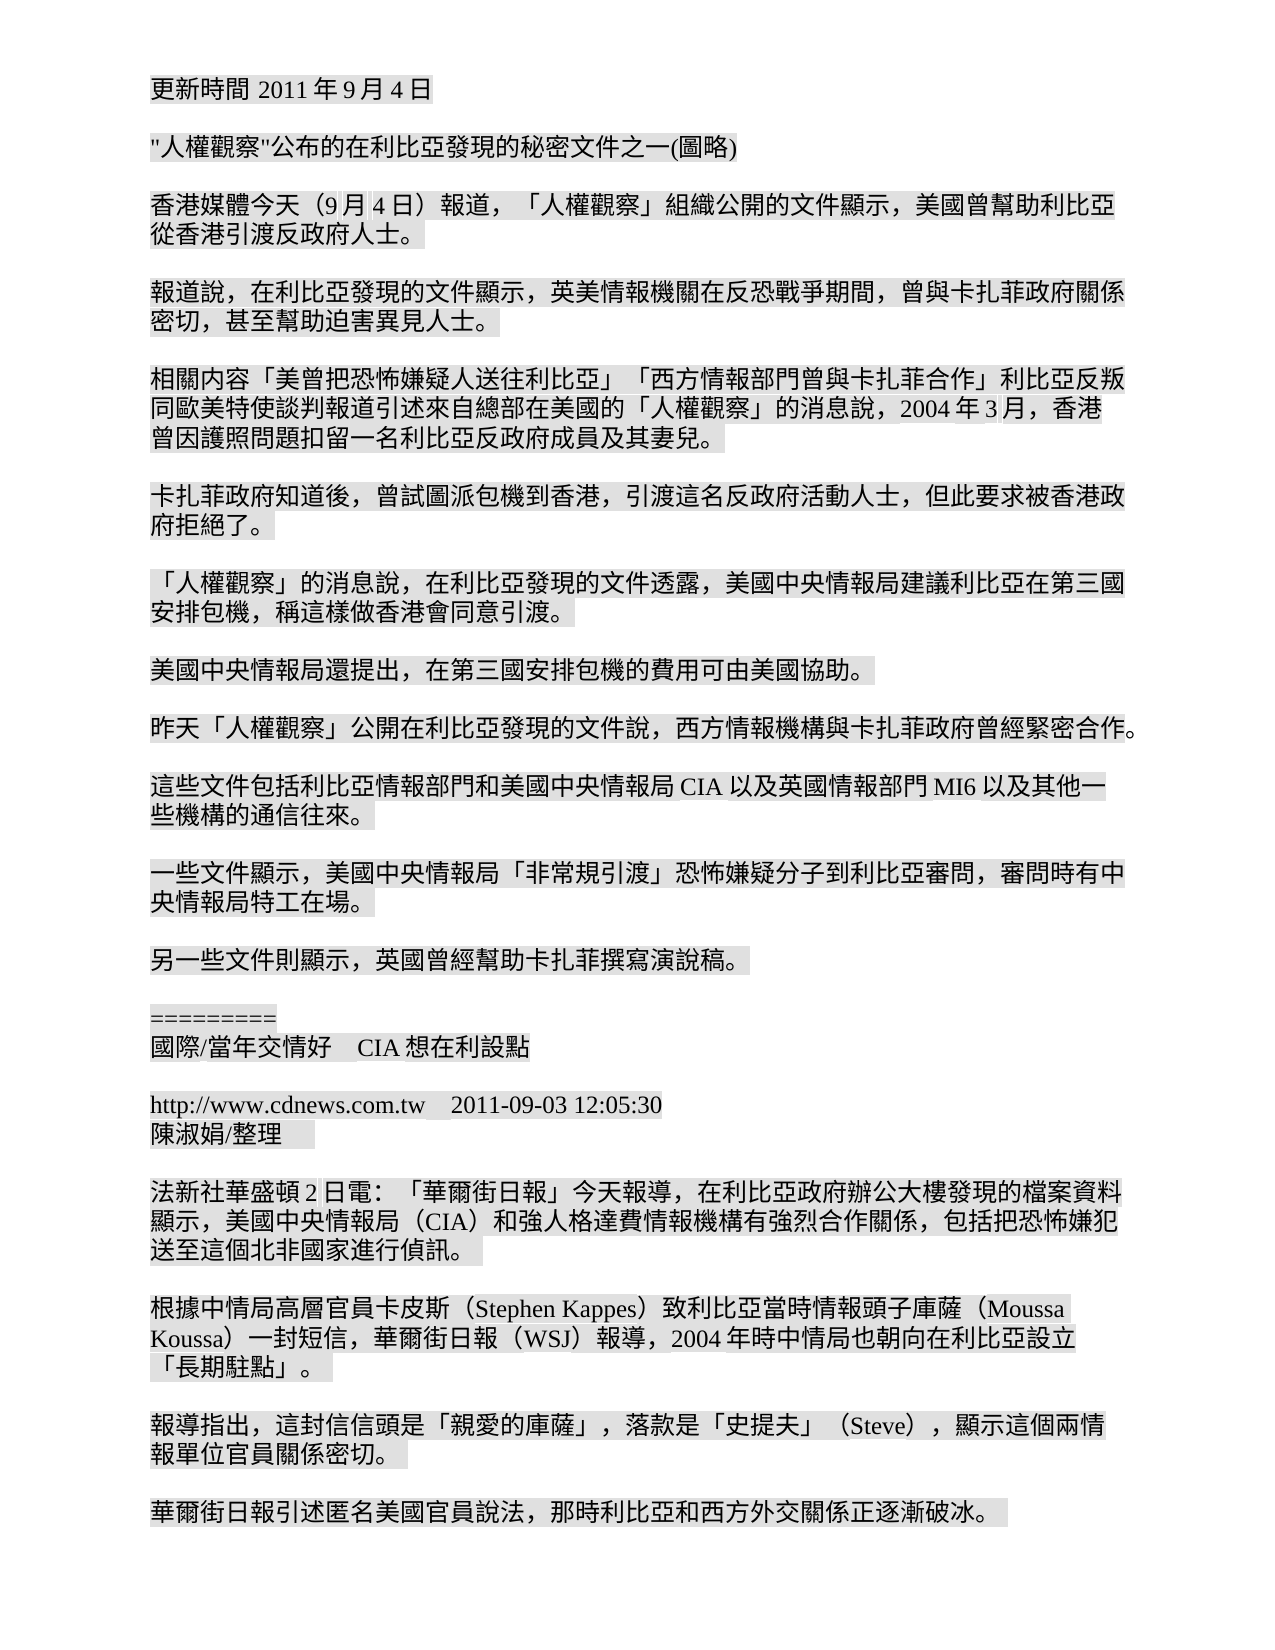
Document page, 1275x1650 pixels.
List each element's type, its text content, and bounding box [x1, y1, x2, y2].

text 這不是什麼新聞,更無關什麼民主與人權,所有故事情節全部重覆,只是換個地點換些人物演出而已. 當然,對外廣告詞仍然還是民主與人權那一套. 令人不解的是:不管謊言如何荒唐,不管其行徑如何邪惡與可恨,為什麼人們都還是一樣照單全收,或者正確地說,其實是漠不關心? 伊拉克如此,阿富汗亦然,利比亞亦如是. "民主人權的西方勢力 VS.邪惡獨裁的落後政權", 永遠都是這一套戲碼. 但事實真相卻骯髒齷齪臭不可聞. 美國在世界各地建立許多祕密集中營或刑求暗殺據點,簡單說就是情治機關的分店或代理商.他不方便動手的,就麻煩一些海外友人幫忙,例如台灣長期以來就是充當美國的這樣一種走狗角色,甚至幫忙進行諸如炸毀敵人民航客機或滅門殺害敵人全家等恐怖主義活動. 當下被西方主流媒體及其尾巴團體形容得彷彿是個變態惡魔的格達費,近來年事實上也是 "英美友人". 據最近不小心曝光落入 HRW (人權觀察組織)手裏的一批密件顯示,英美不但請格達費幫忙刑求偵訊所謂恐怖份子, 而且也禮尚往來,幫忙搜捕反對格達費的異議份子. 最近幾次不小心在鳳凰衛視及半島電視台上看到希拉蕊喜孜孜像在辦喜事那樣出出入入從事利比亞分贓工作並發表有關民主人權救世救民的談話,真是感到極度的痛苦不堪. 我真不明白,為什麼如此骯髒下流的事情卻長期以來就一直在我們眼前毫無羞赧地公然上演? 男的殺,女的姦,永無止盡的謊言,殺戮與掠奪. 我知道大家都很忙,顧小孩顧爹娘,家裏有好多事要忙;要不就是有著清純童稚之心,喜歡新奇好玩事物,或縱情浪漫,卿卿我我,甜甜蜜蜜,或熱心於某種職業也好,志業也罷,尤其甚者,遺世獨立,崇仰藝術與思想之深邃動人. 舉凡各色人等,儘可大方追求一己之所嚮或之所需,但這一切人生事物,難道不用講個 "美" 字? 你可以不管公眾之事,但你怎麼可能對於醜陋骯髒之事卻彷彿一點感覺也沒有? 中秋都快到了,但天氣還是熱,烈日當頭,大家都知道要趕緊防曬防黑,以免美白破功,傷了白泡泡的肌膚或長了什麼痘痘曬斑可慘了. 台南最近有家美國人開的大賣場叫什麼CO的開張了,據說聚集三千人排隊等候入場. 大家的種種熱情真是滴水不落蜘蛛必究,十分驚人. 至於我呢,雖然志氣不太入流,自然也有我的熱情所在. 重點是,萬般熱情不用多,只消分配個一億分之一的熱情到有關戰爭與謊言,殺戮與掠奪的事情上,世上理應會少了很多悲劇. 你甚至不需要為它做些什麼,但俯拾皆是無數的醜陋與悲劇,難道無法在你心中發酵個比方說三秒鐘? 陳真 ============ 英美情報機構 曾助老格打擊異己 路透社 . 放大圖片.英美情報機構 曾助老格打擊異己 (圖略) （路透的黎波里4日電）「人權觀察」（Human RightsWatch）3日表示，他們在格達費（Muammar Gaddafi）情報頭子庫薩（Moussa Koussa）位於的黎波里（Tripoli）的辦公室發現一批機密文件，內容顯示美國與英國的情報機構曾協助格達費迫害利比亞的異議分子。 人權觀察組織在利比亞前情報頭子兼外交部長庫薩遭棄置的辦公室裡發現這批機密文件。 該組織表示，美國中央情報局（CIA）曾捕獲一些異議分子，並將他們送至利比亞。目前利比亞過渡政府在的黎波里的軍事指揮官貝爾哈吉（Abdel Hakim Belhaj）便是其中1人。中央社（翻譯） ======== 美英被曝曾助卡扎菲迫害異己 [2011-09-04] 加拿大星島日報 雖然美國和英國都視利比亞領袖卡扎菲為死敵，並大力支持北約進行空襲，非要趕卡扎菲下台不罷休，但人權監察組織（HRW）在利比亞政府情報首長位於首都的黎波里一個已經被廢置的辦公室內，搜獲大批機密文件，顯示美國和英國的情報部門曾經與卡扎菲勾結，迫害該國的異見人士。 人權監察指，該組織的人員在利比亞情報首長兼外長庫薩辦公室內，搜到數百封信件，是美國中央情報局、英國軍情六處和庫薩之間的通訊。庫薩於今年3月變節，逃往倫敦。中情局發出的信件謂語都是「親愛的庫薩先生」。 由利比亞反對派組成的臨時政府現任軍事指揮官貝勒哈吉，就是其中一個被迫害的人。他於多年前被美國中情局人員擒獲及被遣返利比亞。人權監察發言人鮑茨厄特說：「我們在庫薩的辦公室內發現的檔案文件中，找到一封中情局於2004年發出的傳真。中情局當時通知利比亞政府，他們有方法拘捕貝勒哈吉，並可以把他交出來。」 相關檔案顯示，香港拒絕利比亞派出飛機，引渡因護照問題被香港拘留的貝勒哈吉和妻兒。該份標示「機密，美國、利比亞除外」的文件建議，利比亞透過第三國包機接走貝勒哈吉，而發出文件的一方更承諾在財政上提供支援。 鮑茨厄特謂，中情局在亞洲擒獲了貝勒哈吉，並把他送上一架飛機，秘密遣返利比亞。貝勒哈吉後來在的黎波里阿布沙林監獄內遭受利比亞特工人員盤問和虐待，直到2010年底才獲釋。貝勒哈吉聲稱，在他被遣送回利比亞之前，他也曾被美國中情局人員虐待。 另有信件，顯示英國軍情六處向卡扎菲政府提供英國境內利比亞異見人士的情報資料。一英國高級情報官員寄了一封聖誕卡給庫薩，寫明「軍情六處的問候」，下款簽署「你的朋友」。中情局沒有對人權監察報告作出回應。英國政府發言人則表示，當局一貫的政策，是不對情報界有關的事作任何評論。 ====== 密件曝光！美英與格達費合作反恐 ＣＩＡ曾八度將恐怖嫌犯送至利比亞偵訊 中央社 從利比亞政府大樓發現的文件顯示，美國中央情報局（ＣＩＡ）與英國軍情六處（MI6）曾與利國強人格達費的情報單位密切合作，其中包括中情局至少八次將恐怖主義嫌犯送至利比亞偵訊，而無視該國以嚴刑逼供著稱；中情局甚至還幫格達費撰寫放棄發展大規模毀滅性武器的講稿。 美英拒絕發表意見 華爾街日報等媒體二日引述在利比亞「外部安全局」總部發現的資料報導，中情局不僅將恐怖主義嫌犯送至利比亞，同時建議利國偵查員該偵訊的問題。中情局不願對此發表意見。 此外，根據二○○四年當時的中情局高階特工史蒂芬．卡佩斯給利比亞情報首長庫薩的一封短柬顯示，中情局在利國展開「永久駐點」的設立事宜，而信箋的開頭是「親愛的庫薩」，文末署名「史蒂夫」，也顯示兩人關係密切。庫薩今年三月叛逃至英國，儘管他被控違反人權，不過仍獲允飛往卡達。 這些文件是由進入利比亞政府大樓的「人權觀察」成員所發現，在大部分阿拉伯文文件中，至少有三個英文檔案，其中一個標明為「中情局」，另外兩個註記為「英國軍情六處」，文件年代包括二○○二年至○七年，其中又以○三年末與○四年者為大宗。 紐約時報也報導，在「中情局」檔案中，出現長短僅一張的演講稿，顯然這是為格達費捉刀、聲明放棄非傳統武器的講稿，發信時間為○三年耶誕節前，文末點出「利比亞誠摯呼籲讓中東成為無大規模毀滅性武器區域」。 美04年遣返反格達費人士 利比亞也反過來要求中情局送回反對派領袖薩迪克，○四年三月間中情局回覆，「為了雙方利益，我們矢志發展這層關係，」並同意竭盡所能找出薩迪克。薩迪克就是當今利比亞反抗軍指揮官貝哈吉的化名。據貝哈吉說，中情局懷疑他是開打組織恐怖份子，○四年在馬來西亞機場逮捕他，送往泰國後，先遭到酷刑逼供，再把他送回利比亞。他被關了近七年，其中有三年完全不能洗澡，直到去年底才出獄。 此外，一些文件也顯示，英國軍情六處也將利國反對派流亡人士的詳細資料提供給格達費特務。英國外相海格三日拒絕就此發表意見，強調英國向來不評論情報事務，還說這些都是前朝舊事，而他對事情背後的內幕毫不知情。 ========== 「美助卡扎菲從香港引渡異議者」 更新時間 2011年9月4日 "人權觀察"公布的在利比亞發現的秘密文件之一(圖略) 香港媒體今天（9月4日）報道，「人權觀察」組織公開的文件顯示，美國曾幫助利比亞從香港引渡反政府人士。 報道說，在利比亞發現的文件顯示，英美情報機關在反恐戰爭期間，曾與卡扎菲政府關係密切，甚至幫助迫害異見人士。 相關内容「美曾把恐怖嫌疑人送往利比亞」「西方情報部門曾與卡扎菲合作」利比亞反叛同歐美特使談判報道引述來自總部在美國的「人權觀察」的消息說，2004年3月，香港曾因護照問題扣留一名利比亞反政府成員及其妻兒。 卡扎菲政府知道後，曾試圖派包機到香港，引渡這名反政府活動人士，但此要求被香港政府拒絕了。 「人權觀察」的消息說，在利比亞發現的文件透露，美國中央情報局建議利比亞在第三國安排包機，稱這樣做香港會同意引渡。 美國中央情報局還提出，在第三國安排包機的費用可由美國協助。 昨天「人權觀察」公開在利比亞發現的文件說，西方情報機構與卡扎菲政府曾經緊密合作。 這些文件包括利比亞情報部門和美國中央情報局CIA以及英國情報部門MI6以及其他一些機構的通信往來。 一些文件顯示，美國中央情報局「非常規引渡」恐怖嫌疑分子到利比亞審問，審問時有中央情報局特工在場。 另一些文件則顯示，英國曾經幫助卡扎菲撰寫演說稿。 ========= 國際/當年交情好 CIA想在利設點 http://www.cdnews.com.tw 2011-09-03 12:05:30 陳淑娟/整理 法新社華盛頓2日電：「華爾街日報」今天報導，在利比亞政府辦公大樓發現的檔案資料顯示，美國中央情報局（CIA）和強人格達費情報機構有強烈合作關係，包括把恐怖嫌犯送至這個北非國家進行偵訊。 根據中情局高層官員卡皮斯（Stephen Kappes）致利比亞當時情報頭子庫薩（Moussa Koussa）一封短信，華爾街日報（WSJ）報導，2004年時中情局也朝向在利比亞設立「長期駐點」。 報導指出，這封信信頭是「親愛的庫薩」，落款是「史提夫」（Steve），顯示這個兩情報單位官員關係密切。 華爾街日報引述匿名美國官員說法，那時利比亞和西方外交關係正逐漸破冰。 「人權觀察」（Human Rights Watch）研究人員前往利比亞政府辦公大樓發現這批文件，並將影本提供給華爾街日報。 =============== 檔案揭密：老格垮前…與英美感情好 中央社綜合3日電 美國和英國媒體爆料，在利比亞強人格達費垮台後曝光的檔案顯示，美國中央情報局與英國軍情六處近年與利國情報機構合作關係密切，紐約時報」報導，美國情報機構更無視利比亞以刑求逼供惡名昭彰，至少八度將恐怖嫌犯送到利國接受訊問。 「華爾街日報」報導，根據在利比亞首都的黎波里對外安全機構查獲的這批檔案，美國中情局不但把恐怖攻擊嫌犯送到利比亞訊問，還對利比亞負責偵訊的人員建議應該問些什麼問題。 英國「獨立報」援引文件報導，英美情報單位也和利比亞密切合作，不僅透過引渡方案將人犯送交格達費政權，還把利比亞流亡反對派人士的詳細情況傳遞給老格間諜。 這些檔案是「人權觀察」研究人員前往利比亞政府辦公大樓搜尋時所發現。華爾街日報報導，根據中情局高層官員史蒂芬‧卡皮斯（Stephen Kappes）致利比亞當時情報頭子庫薩的一封短信顯示，2004年中情局曾推動在利比亞設立「長期駐點」。而該信開頭稱「親愛的庫薩」，文末並落款「史提夫」（Steve），顯示兩位情報官員關係匪淺。 曾任利比亞外長的庫薩今年3月投誠英國，儘管被控侵犯人權，仍獲允許於4月飛往卡達。 紐約時報報導，根據放在中情局卷宗裡的文件，利比亞曾要求美方回報，交出反對派領袖「沙迪克」，而中情局官員在2004年3月針對此事回函表示，「我們承諾發展對雙方（情報機構）有利的關係」，同時答應盡力找出沙迪克行蹤。沙迪克是現今利比亞反抗軍的軍事首領。 美國和英國當局都尚未對這些報導做出回應，英國外相海格3日則拒絕對此表達意見。 獨立報指出，在西方強權試圖助利比亞走出孤立之際，這些文件曝光引發各界質疑，特別是英、美和庫薩及格達費政權間的關係。 曾任外長的庫薩3月投誠英國，但無視於他被控侵犯人權，仍允許他於4月飛往卡達。 ========= 歐美決定解凍利政府資產 媒體諷：戰後分贓 http://www.chinareviewnews.com 2011-09-02 11:07:30 9月1日是卡扎菲奪取利比亞政權的42周年，就在這天63個國家和機構的代表參加在巴黎召開的“利比亞之友”大會，商討利比亞重建問題。 中評社北京9月2日電／環球時報報道，9月1日，約60個國家代表參加在巴黎召開的“利比亞之友”大會，商討利比亞重建問題。但西方媒體嘲諷這樣的會議更像是“分贓”會議。 與會的近60個代表團在會上就解凍利比亞政府資產、聯合國在幫助利比亞政治過渡期扮演中心協調角色等問題達成共識。但一些分析卻將法英主導的大會與“分贓”聯繫起來。英國《每日電訊報》1日以“利比亞：卡梅倫與薩科齊主持勝利峰會，石油財富爭奪戰打響”為題稱，“全國過渡委員會”已經許諾給帶頭打擊卡扎菲的法國和英國等國經濟好處。 法國《解放報》1日曝光的消息似乎印證了這種說法：“全國過渡委員會”為了換取法國全力支持，將把利比亞35%的原油開採權給法國。不過據法新社報道，該說法立即遭到利“全國過渡委員會”否認，他們強調未來的原油合同將遵循透明原則給值得的人，而不會徇政治私利。法國《人道報》稱，會前披露的“石油分配方案”不是什麼好消息，這會令人將“利比亞問題聯絡小組”看作“利比亞分贓小組”。 國際會議決定解凍利政府資產 可能約1700億美元 綜合報道，有關利比亞重建工作的“利比亞之友”國際會議9月1日在法國總統府召開。與會的近60個代表團在會上就解凍利比亞政府資產、聯合國在幫助利比亞政治過渡期扮演中心協調角色等問題達成共識。 在會後新聞發布會上說，主持會議的法國總統薩科齊表示，與會的近60個國家以及國際組織或地區組織的代表團經討論認為有必要盡快解凍之前被凍結的利比亞卡扎菲政府資產，並將其提供給利比亞“全國過渡委員會”使用。 據悉，利比亞重建需要大量的資金，而盡快解凍利比亞政府被凍結的資金則成為當務之急。對於這筆資金，目前並沒有一個準確的數字，但中央電視台引述法國當地媒體的報道稱，這筆資金的數額可能在1500億到1700億美元之間，是一筆巨額財富。 [150, 75, 1125, 1556]
